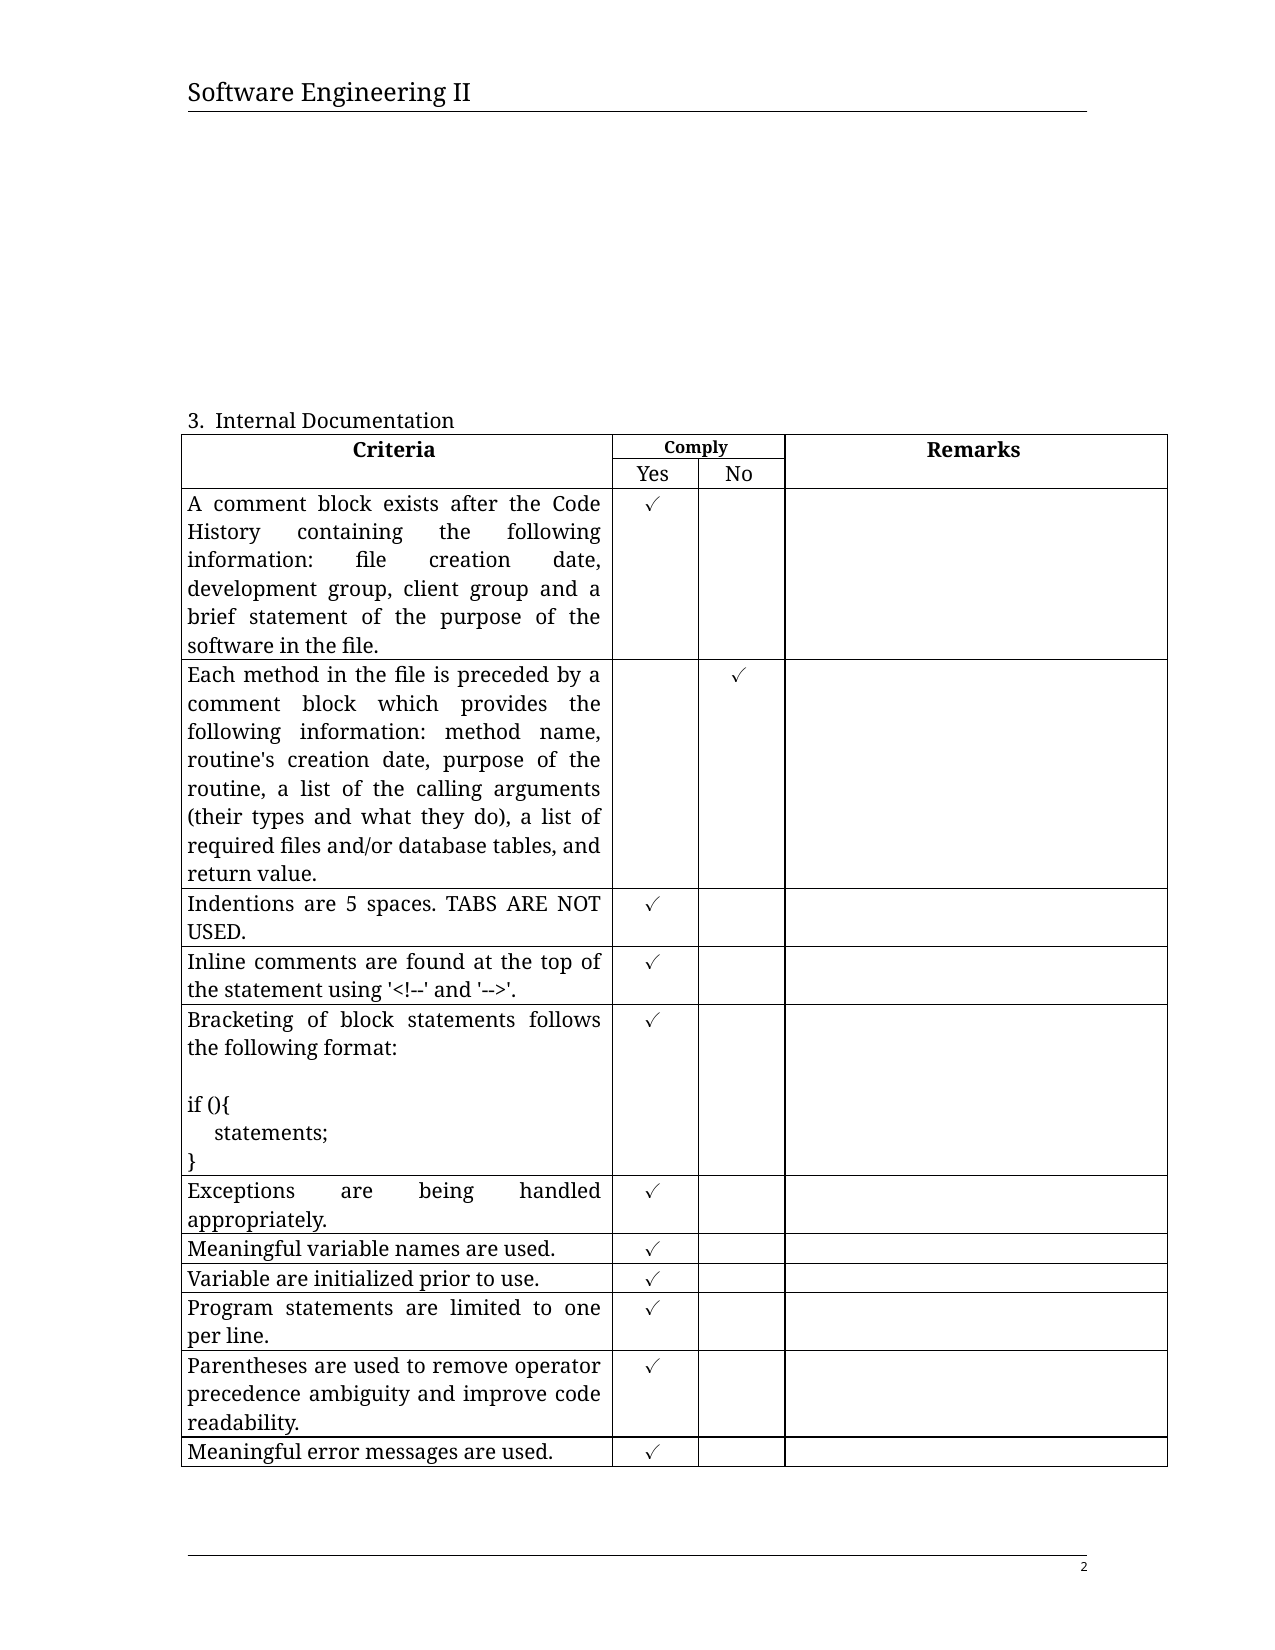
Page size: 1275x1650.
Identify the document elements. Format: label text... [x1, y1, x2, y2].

table_cell ✓ [613, 1005, 698, 1175]
table_cell [613, 660, 698, 888]
table_header Criteria [182, 435, 612, 488]
table_cell Indentions are 5 spaces. TABS ARE NOT USED. [182, 889, 612, 946]
table_cell [786, 1351, 1167, 1436]
table_cell ✓ [613, 489, 698, 659]
table_cell [786, 1005, 1167, 1175]
table_cell ✓ [613, 1264, 698, 1292]
table_cell ✓ [699, 660, 784, 888]
table_cell [699, 947, 784, 1004]
table_cell [699, 889, 784, 946]
table_cell Yes [613, 459, 698, 488]
table_cell Program statements are limited to one per line. [182, 1293, 612, 1350]
table_cell [786, 889, 1167, 946]
table_cell [786, 1176, 1167, 1233]
table_cell Parentheses are used to remove operator precedence ambiguity and improve code readability. [182, 1351, 612, 1436]
table_cell [786, 1293, 1167, 1350]
table_cell [699, 1176, 784, 1233]
table_cell Inline comments are found at the top of the statement using '<!--' and '-->'. [182, 947, 612, 1004]
table_cell ✓ [613, 1438, 698, 1466]
table_cell [699, 1351, 784, 1436]
table_cell No [699, 459, 784, 488]
text 3. Internal Documentation [187, 406, 1087, 434]
table_cell ✓ [613, 1176, 698, 1233]
table_cell Each method in the file is preceded by a comment block which provides the following information: method name, routine's creation date, purpose of the routine, a list of the calling arguments (their types and what they do), a list of required files and/or database tables, and return value. [182, 660, 612, 888]
table_cell [699, 1293, 784, 1350]
table_cell [786, 947, 1167, 1004]
table_cell ✓ [613, 889, 698, 946]
table_cell [786, 1438, 1167, 1466]
table_cell [786, 660, 1167, 888]
table_cell [699, 1264, 784, 1292]
table_cell [699, 1005, 784, 1175]
table_cell ✓ [613, 947, 698, 1004]
table_header Comply [613, 435, 784, 458]
table_cell A comment block exists after the Code History containing the following information: file creation date, development group, client group and a brief statement of the purpose of the software in the file. [182, 489, 612, 659]
table_cell ✓ [613, 1351, 698, 1436]
table_cell [786, 1234, 1167, 1263]
table_cell Variable are initialized prior to use. [182, 1264, 612, 1292]
table_cell Meaningful variable names are used. [182, 1234, 612, 1263]
table_header Remarks [786, 435, 1167, 488]
table_cell Exceptions are being handled appropriately. [182, 1176, 612, 1233]
table_cell ✓ [613, 1234, 698, 1263]
table_cell ✓ [613, 1293, 698, 1350]
table_cell [699, 489, 784, 659]
table_cell Meaningful error messages are used. [182, 1438, 612, 1466]
table_cell [699, 1438, 784, 1466]
table_cell Bracketing of block statements follows the following format: if (){ statements; } [182, 1005, 612, 1175]
table_cell [786, 489, 1167, 659]
table_cell [786, 1264, 1167, 1292]
table_cell [699, 1234, 784, 1263]
